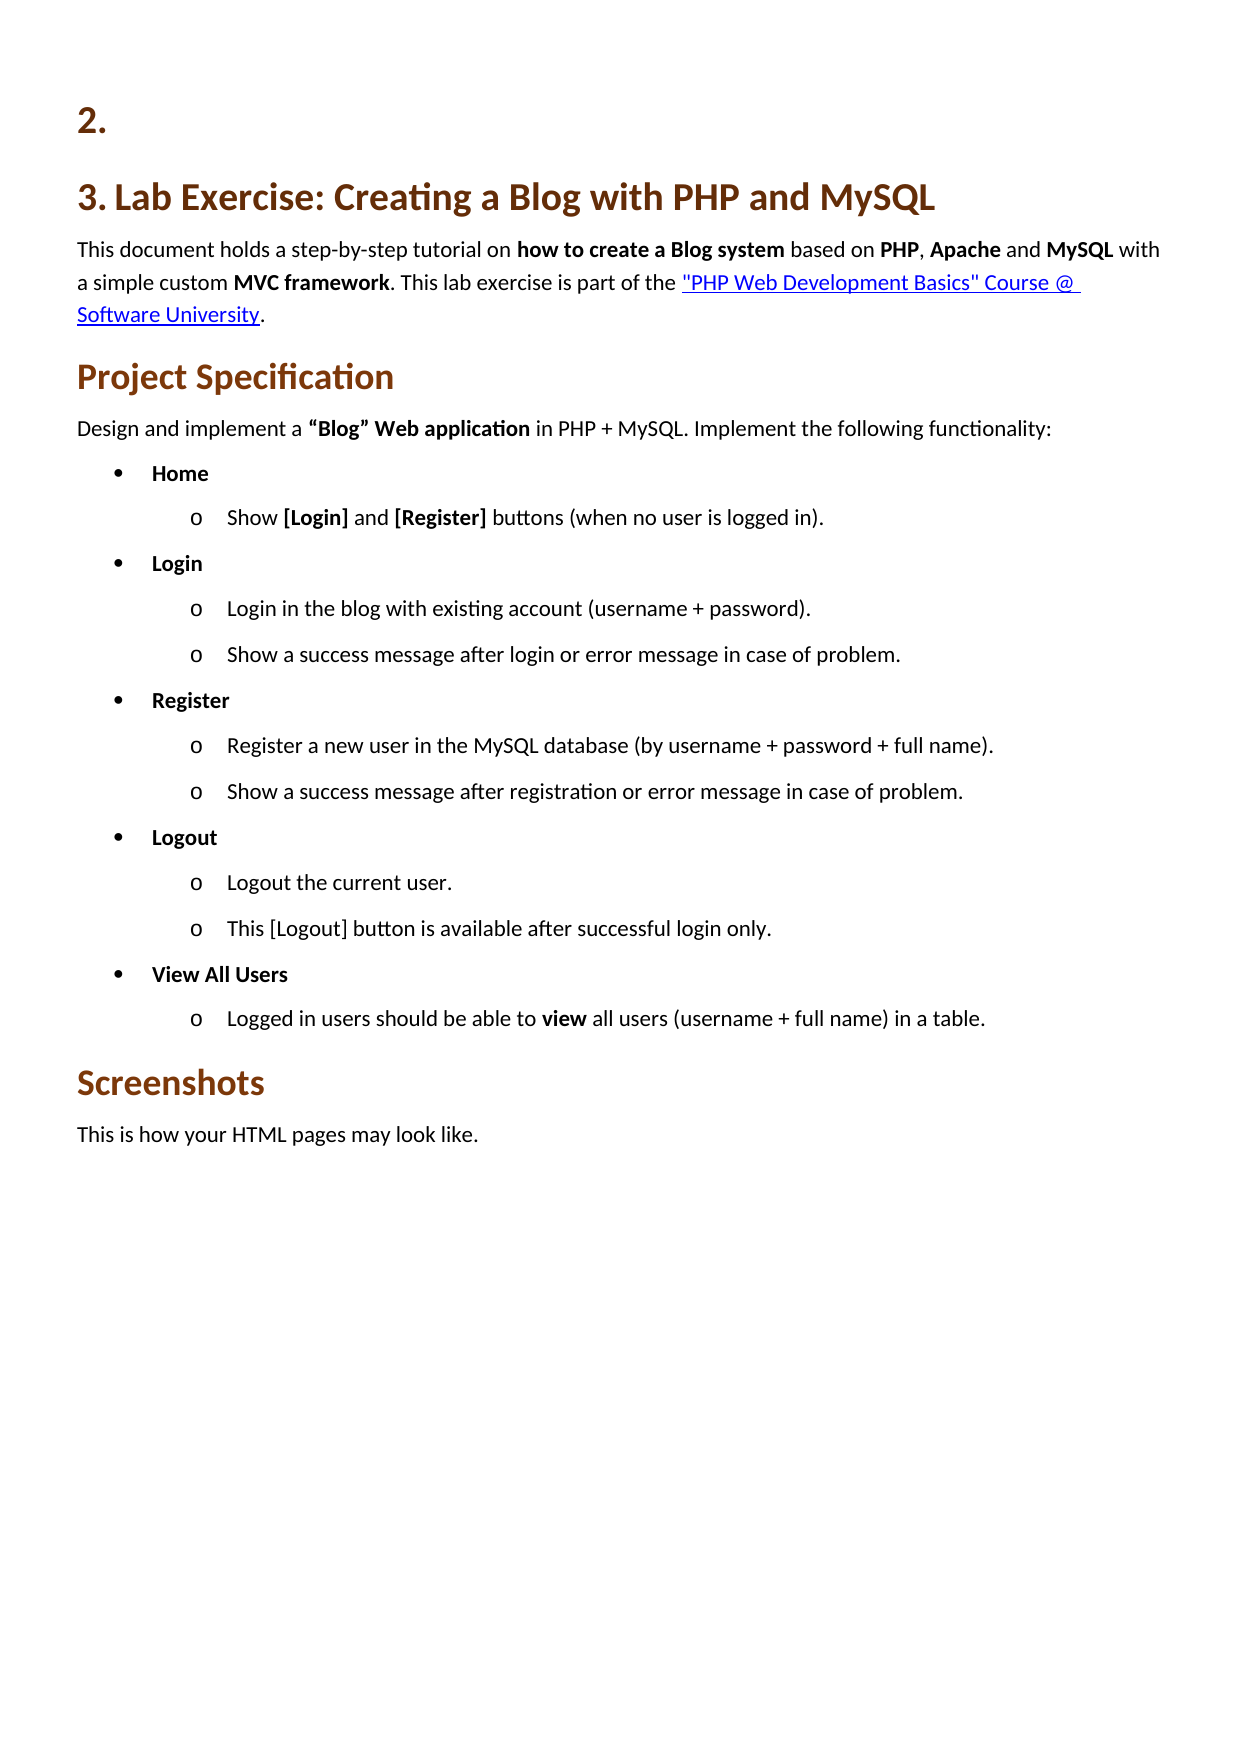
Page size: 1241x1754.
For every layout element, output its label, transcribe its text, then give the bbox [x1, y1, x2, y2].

list Logged in users should be able to view all users (username + full name) in a table. [189, 1004, 1163, 1034]
list Show a success message after login or error message in case of problem. [189, 640, 1163, 669]
text This is how your HTML pages may look like. [77, 1120, 1163, 1148]
list Login in the blog with existing account (username + password). [189, 594, 1163, 623]
list Logout [114, 823, 1163, 851]
list Logout the current user. [189, 868, 1163, 897]
list Home [114, 459, 1163, 487]
list View All Users [114, 960, 1163, 988]
list Show a success message after registration or error message in case of problem. [189, 777, 1163, 806]
list This [Logout] button is available after successful login only. [189, 914, 1163, 943]
subtitle Screenshots [77, 1059, 1163, 1105]
list Show [Login] and [Register] buttons (when no user is logged in). [189, 503, 1163, 533]
subtitle Lab Exercise: Creating a Blog with PHP and MySQL [77, 172, 1163, 220]
list Register a new user in the MySQL database (by username + password + full name). [189, 731, 1163, 760]
list Login [114, 549, 1163, 577]
list Register [114, 686, 1163, 714]
text This document holds a step-by-step tutorial on how to create a Blog system based on PHP, Apache and MySQL with a simple custom MVC framework. This lab exercise is part of the "PHP Web Development Basics" Course @ Software University. [77, 236, 1163, 328]
text Design and implement a “Blog” Web application in PHP + MySQL. Implement the following functionality: [77, 414, 1163, 442]
subtitle Project Specification [77, 353, 1163, 399]
